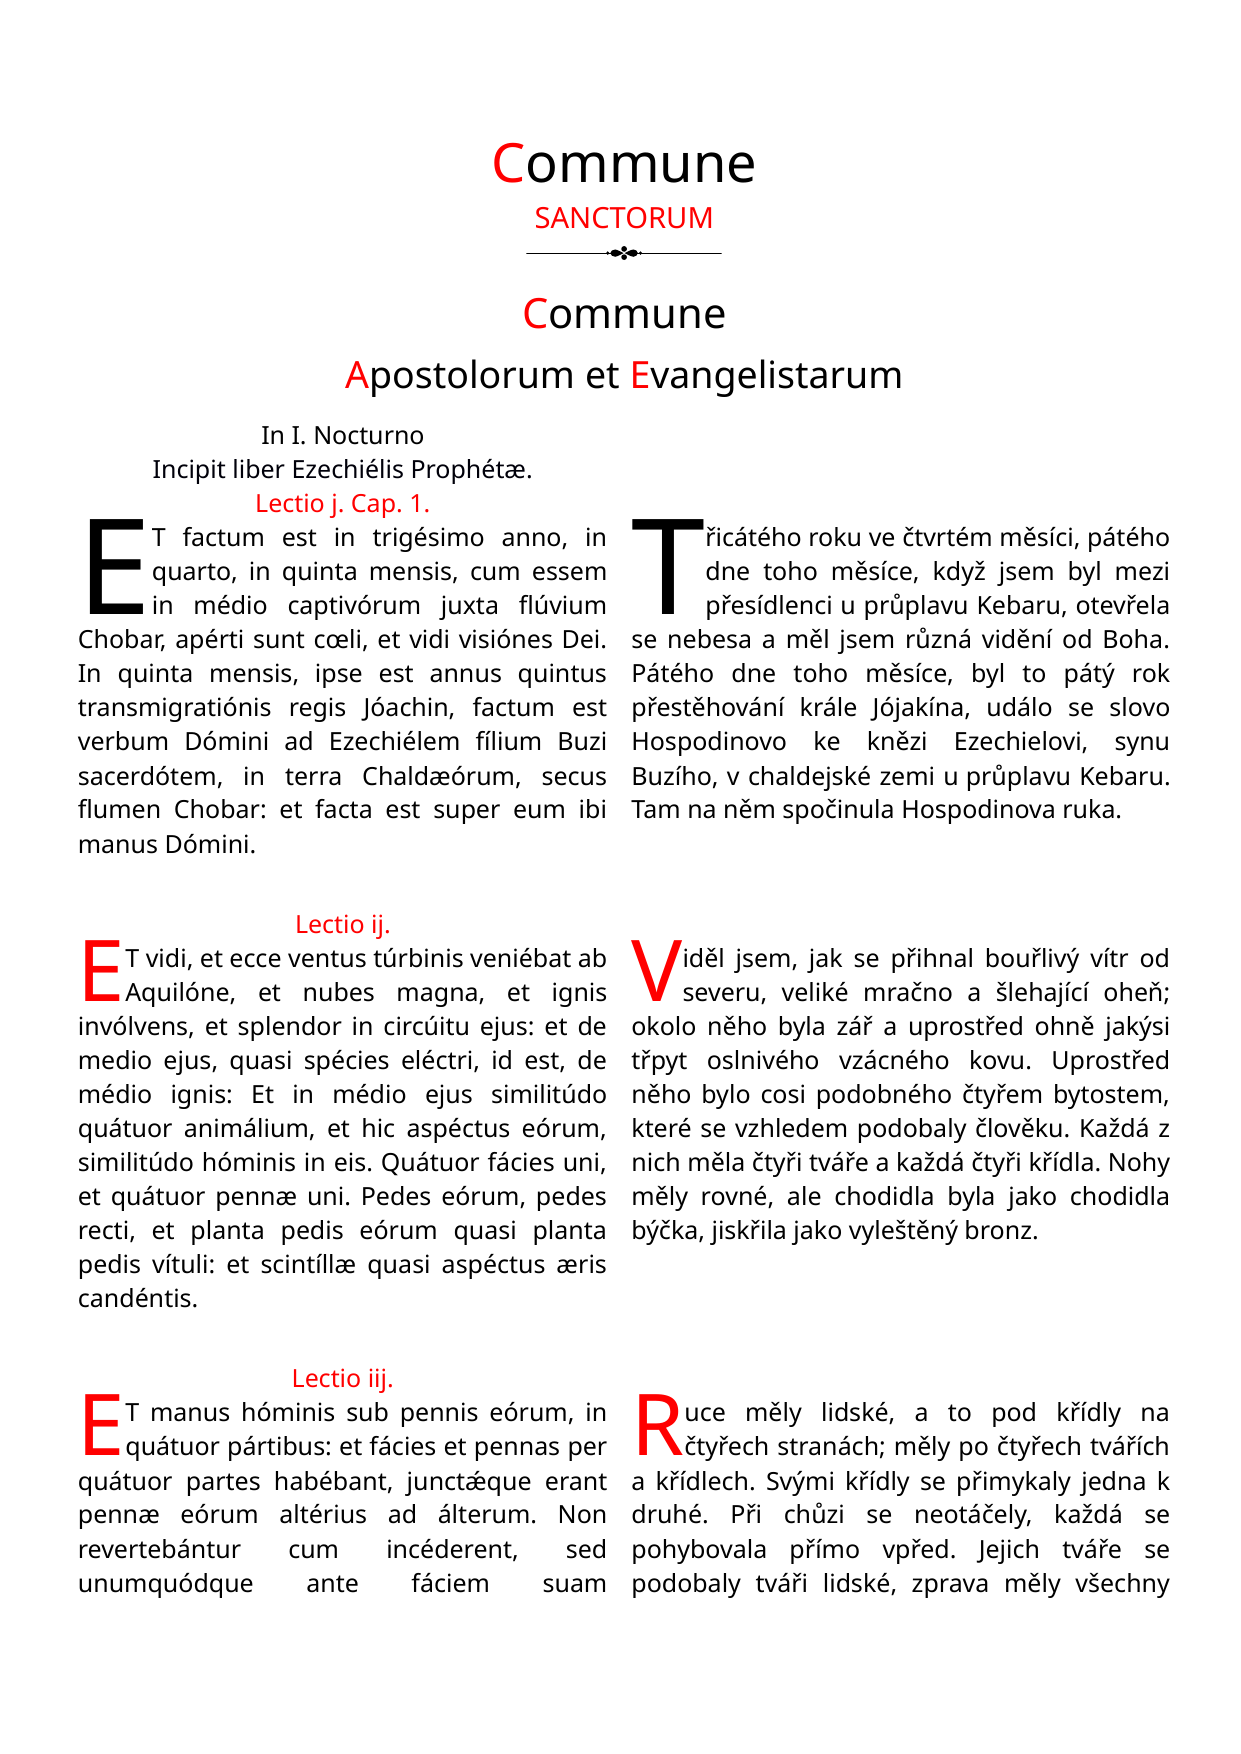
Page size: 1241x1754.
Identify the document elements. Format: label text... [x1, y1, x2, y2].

table_cell In I. Nocturno Incipit liber Ezechiélis Prophétæ. Lectio j. Cap. 1. ET factum est in trigésimo anno, in quarto, in quinta mensis, cum essem in médio captivórum juxta flúvium Chobar, apérti sunt cœli, et vidi visiónes Dei. In quinta mensis, ipse est annus quintus transmigratiónis regis Jóachin, factum est verbum Dómini ad Ezechiélem fílium Buzi sacerdótem, in terra Chaldæórum, secus flumen Chobar: et facta est super eum ibi manus Dómini. [66, 412, 619, 900]
table_cell Třicátého roku ve čtvrtém měsíci, pátého dne toho měsíce, když jsem byl mezi přesídlenci u průplavu Kebaru, otevřela se nebesa a měl jsem různá vidění od Boha. Pátého dne toho měsíce, byl to pátý rok přestěhování krále Jójakína, událo se slovo Hospodinovo ke knězi Ezechielovi, synu Buzího, v chaldejské zemi u průplavu Kebaru. Tam na něm spočinula Hospodinova ruka. [619, 412, 1182, 900]
table_cell Lectio ij. ET vidi, et ecce ventus túrbinis veniébat ab Aquilóne, et nubes magna, et ignis invólvens, et splendor in circúitu ejus: et de medio ejus, quasi spécies eléctri, id est, de médio ignis: Et in médio ejus similitúdo quátuor animálium, et hic aspéctus eórum, similitúdo hóminis in eis. Quátuor fácies uni, et quátuor pennæ uni. Pedes eórum, pedes recti, et planta pedis eórum quasi planta pedis vítuli: et scintíllæ quasi aspéctus æris candéntis. [66, 900, 619, 1355]
table_cell Lectio iij. ET manus hóminis sub pennis eórum, in quátuor pártibus: et fácies et pennas per quátuor partes habébant, junctǽque erant pennæ eórum altérius ad álterum. Non revertebántur cum incéderent, sed unumquódque ante fáciem suam [66, 1355, 619, 1605]
table_cell Commune Apostolorum et Evangelistarum [66, 278, 1182, 412]
table_cell Ruce měly lidské, a to pod křídly na čtyřech stranách; měly po čtyřech tvářích a křídlech. Svými křídly se přimykaly jedna k druhé. Při chůzi se neotáčely, každá se pohybovala přímo vpřed. Jejich tváře se podobaly tváři lidské, zprava měly všechny [619, 1355, 1182, 1605]
table_cell Viděl jsem, jak se přihnal bouřlivý vítr od severu, veliké mračno a šlehající oheň; okolo něho byla zář a uprostřed ohně jakýsi třpyt oslnivého vzácného kovu. Uprostřed něho bylo cosi podobného čtyřem bytostem, které se vzhledem podobaly člověku. Každá z nich měla čtyři tváře a každá čtyři křídla. Nohy měly rovné, ale chodidla byla jako chodidla býčka, jiskřila jako vyleštěný bronz. [619, 900, 1182, 1355]
table_header Commune SANCTORUM [66, 118, 1182, 277]
